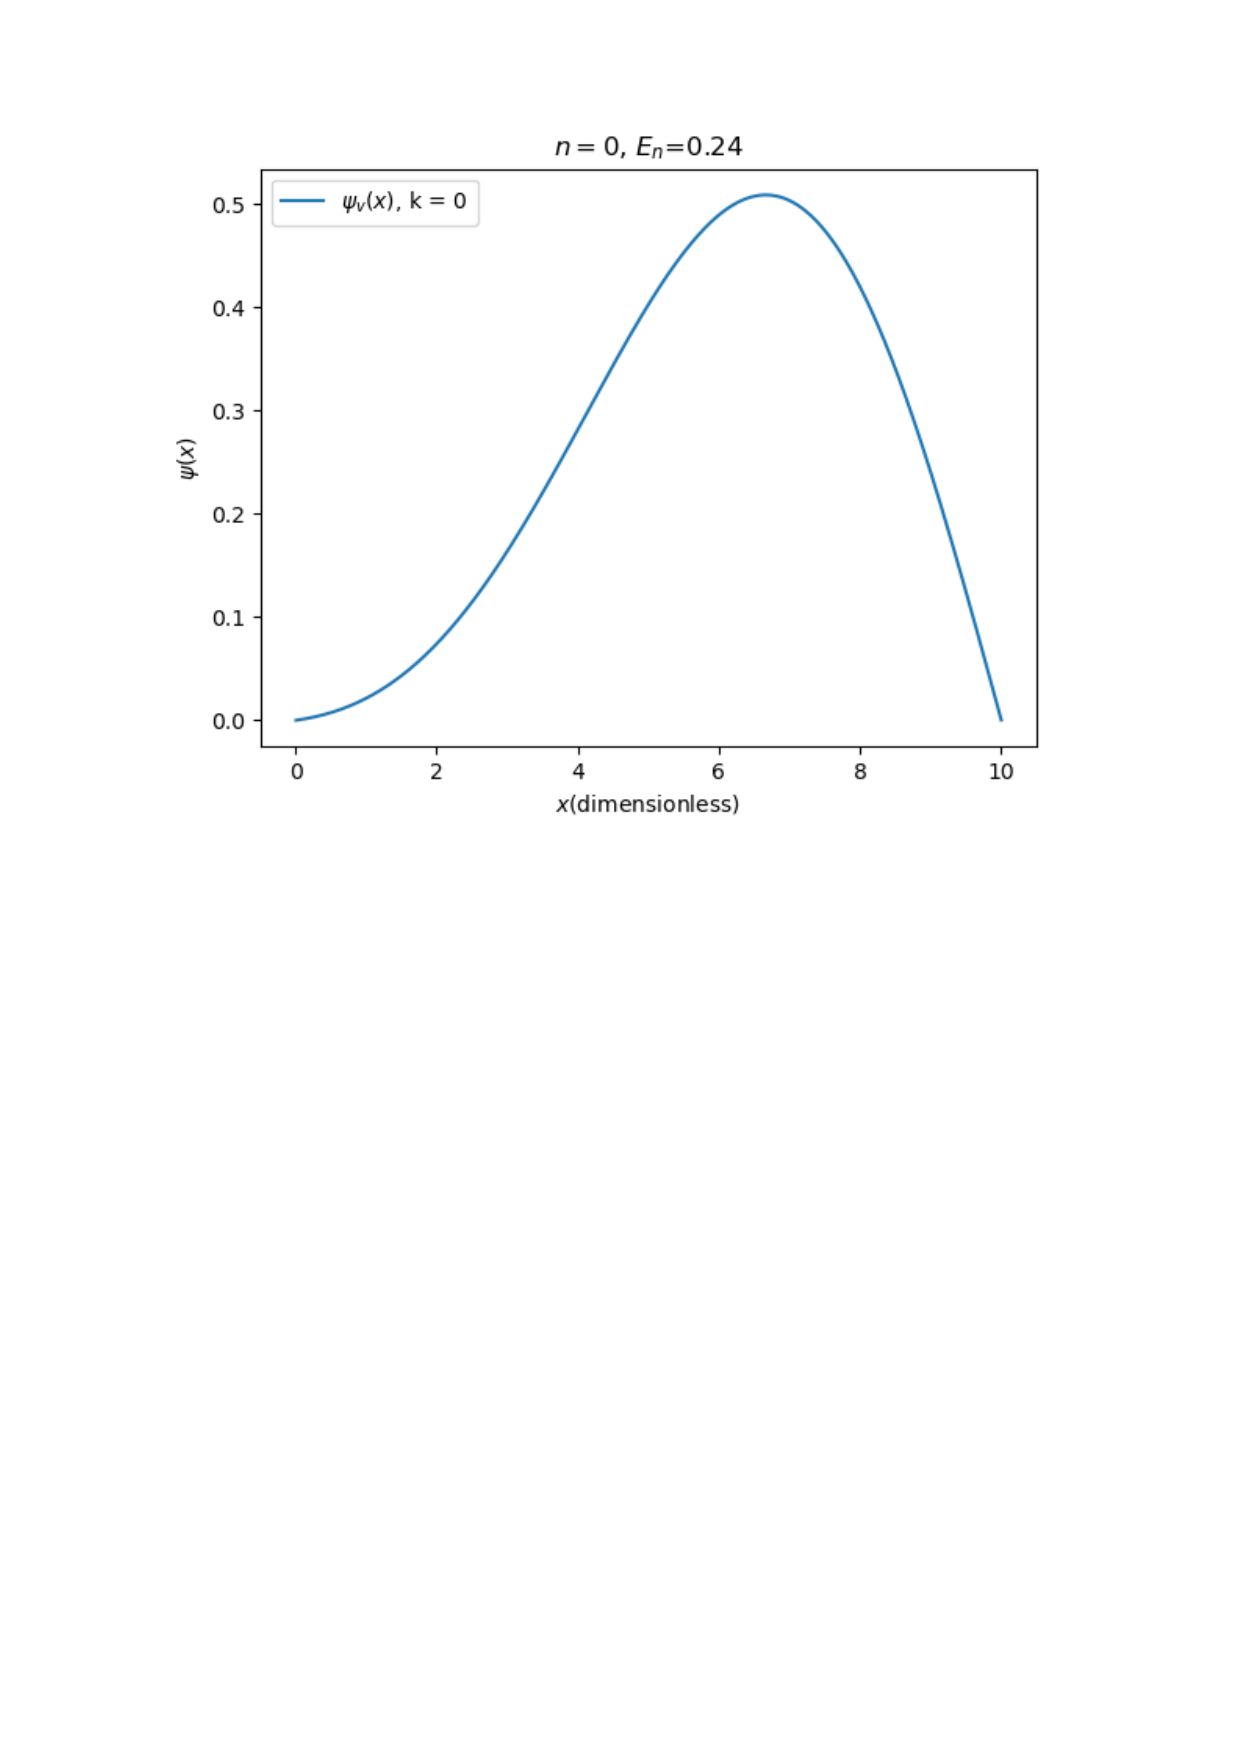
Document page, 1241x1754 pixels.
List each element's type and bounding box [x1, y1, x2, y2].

picture [150, 118, 1090, 820]
